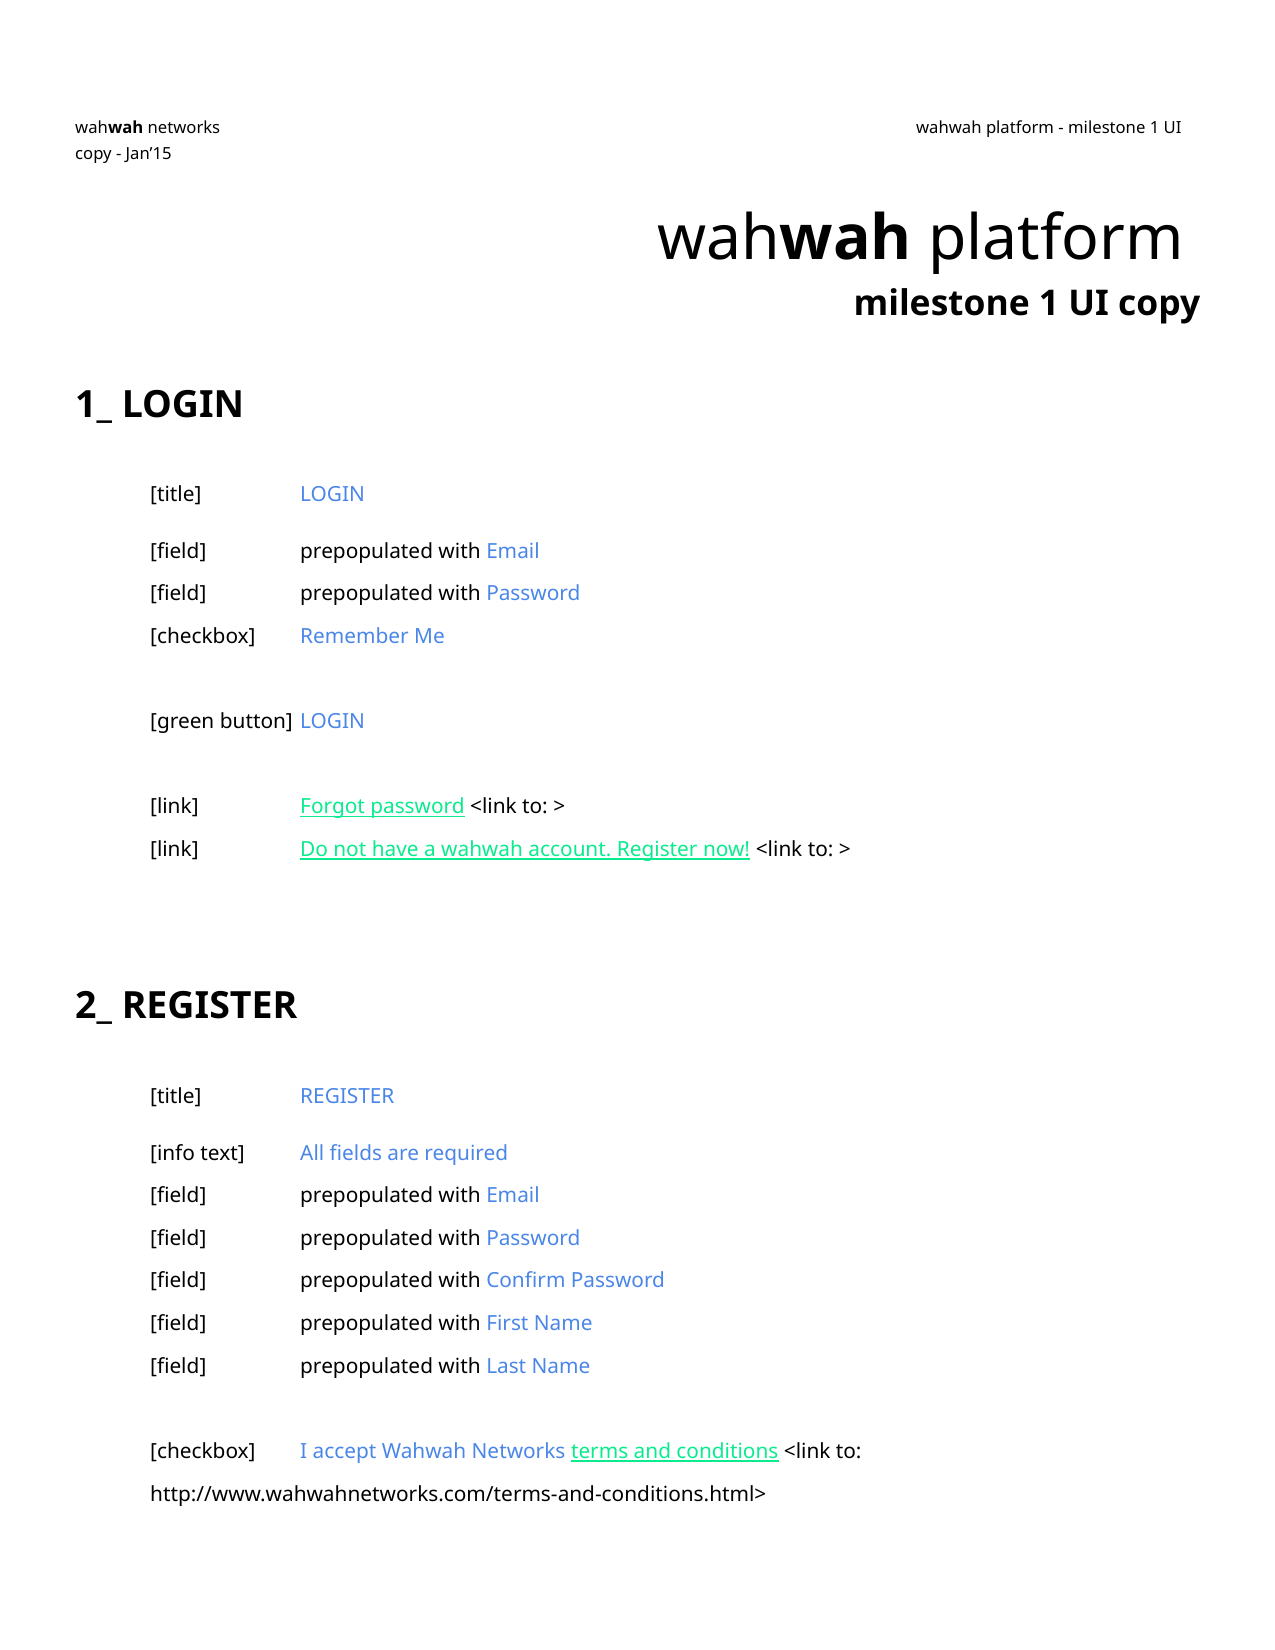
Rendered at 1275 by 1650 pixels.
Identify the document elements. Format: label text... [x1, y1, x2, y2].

text [field] prepopulated with First Name [150, 1308, 1200, 1337]
text [link] Forgot password <link to: > [150, 792, 1200, 820]
text [info text] All fields are required [150, 1138, 1200, 1166]
text [checkbox] I accept Wahwah Networks terms and conditions <link to: http://www.wahwahnetworks.com/terms-and-conditions.html> [150, 1436, 1200, 1507]
text [field] prepopulated with Confirm Password [150, 1266, 1200, 1294]
text [link] Do not have a wahwah account. Register now! <link to: > [150, 834, 1200, 863]
text [green button] LOGIN [150, 706, 1200, 735]
text [field] prepopulated with Password [150, 578, 1200, 607]
text [field] prepopulated with Last Name [150, 1351, 1200, 1379]
text 2_ REGISTER [75, 979, 1200, 1030]
text [checkbox] Remember Me [150, 621, 1200, 649]
text wahwah platform [75, 193, 1200, 278]
text [field] prepopulated with Password [150, 1223, 1200, 1251]
text [title] LOGIN [150, 479, 1200, 507]
text milestone 1 UI copy [75, 278, 1200, 326]
text [field] prepopulated with Email [150, 536, 1200, 564]
text [field] prepopulated with Email [150, 1180, 1200, 1209]
text [title] REGISTER [150, 1081, 1200, 1109]
text 1_ LOGIN [75, 377, 1200, 428]
